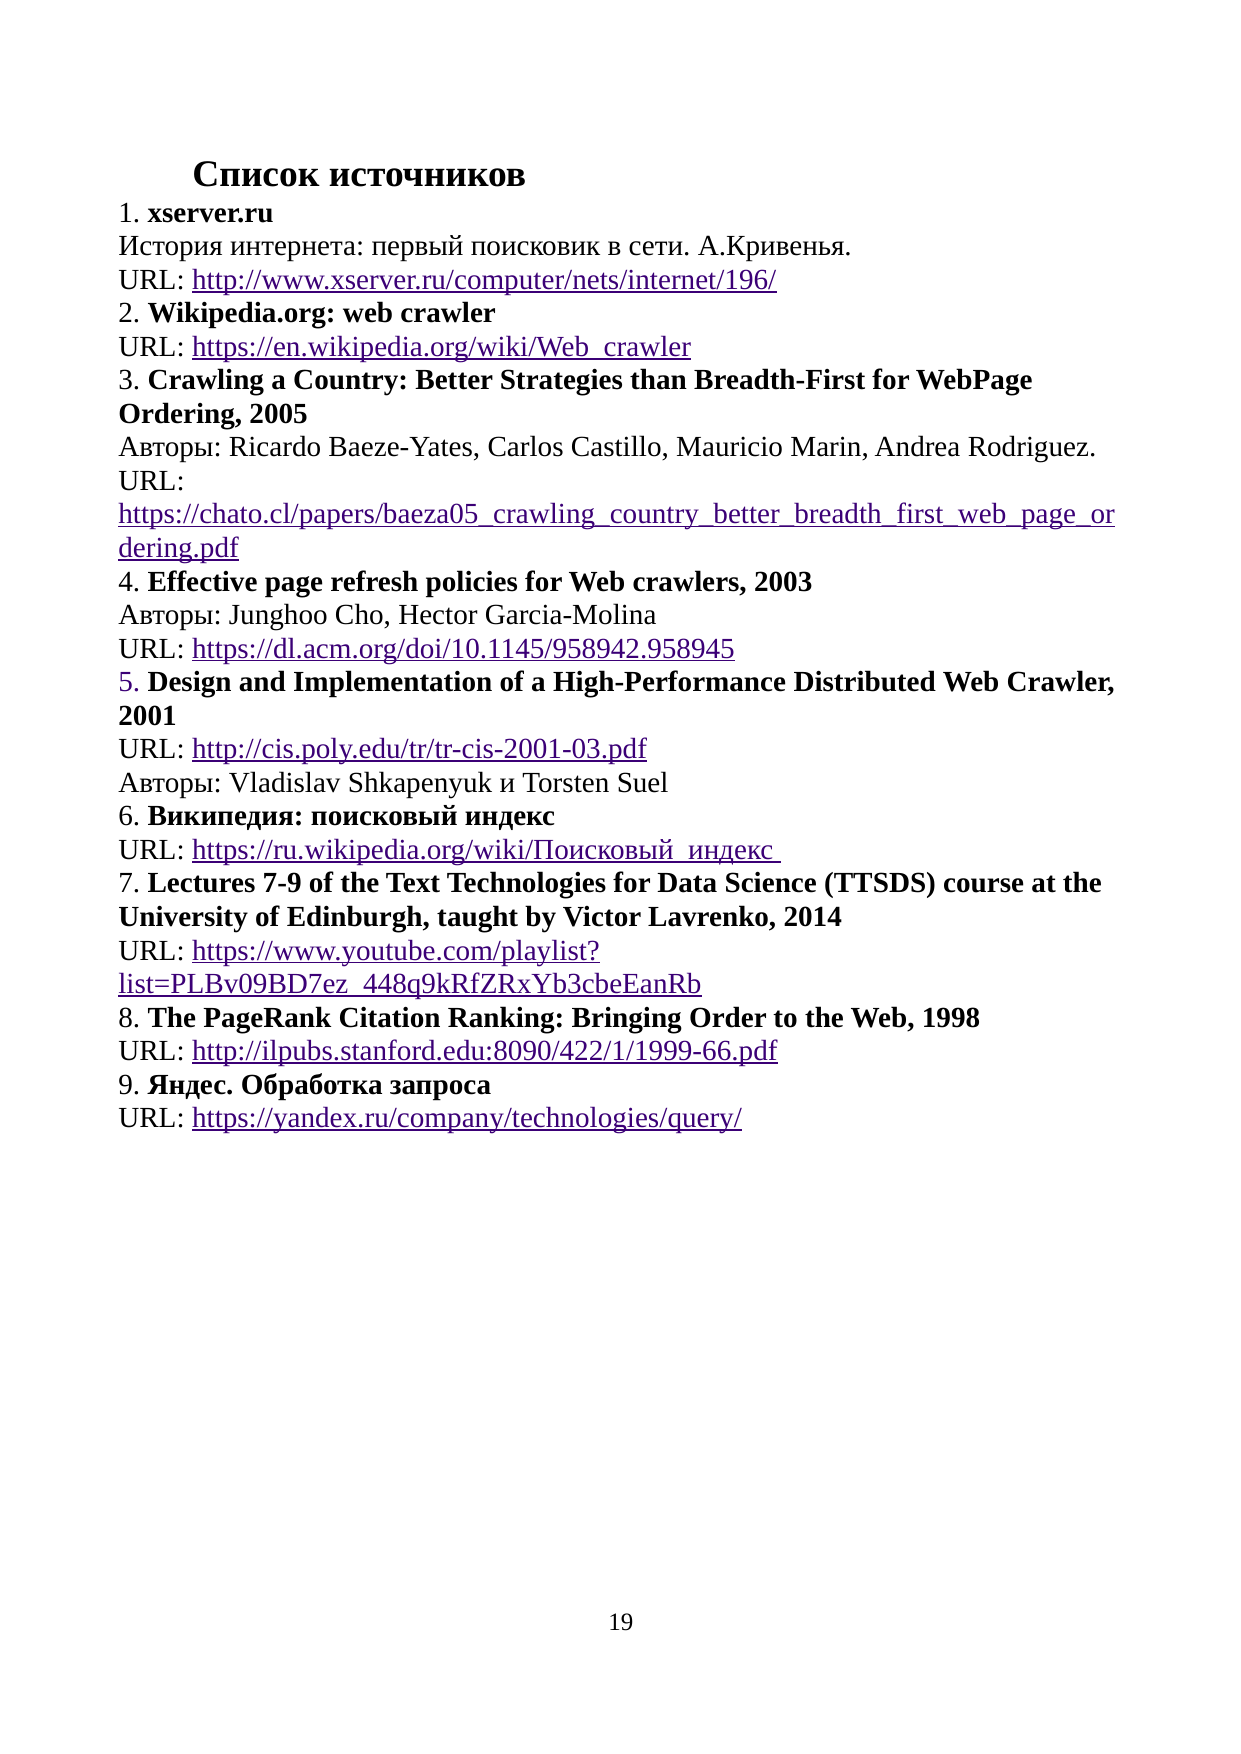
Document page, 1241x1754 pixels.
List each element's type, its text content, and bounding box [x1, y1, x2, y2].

text URL: https://chato.cl/papers/baeza05_crawling_country_better_breadth_first_web_page_ordering.pdf [118, 463, 1123, 564]
text Cписок источников [118, 152, 1123, 195]
text URL: https://ru.wikipedia.org/wiki/Поисковый_индекс [118, 832, 1123, 866]
text 3. Crawling a Country: Better Strategies than Breadth-First for WebPage Ordering, 2005 [118, 362, 1123, 429]
text 8. The PageRank Citation Ranking: Bringing Order to the Web, 1998 [118, 1000, 1123, 1033]
text URL: https://dl.acm.org/doi/10.1145/958942.958945 [118, 631, 1123, 664]
text URL: https://en.wikipedia.org/wiki/Web_crawler [118, 329, 1123, 362]
text 7. Lectures 7-9 of the Text Technologies for Data Science (TTSDS) course at the University of Edinburgh, taught by Victor Lavrenko, 2014 [118, 866, 1123, 933]
text 2. Wikipedia.org: web crawler [118, 295, 1123, 329]
text URL: https://www.youtube.com/playlist?list=PLBv09BD7ez_448q9kRfZRxYb3cbeEanRb [118, 933, 1123, 1000]
text URL: http://www.xserver.ru/computer/nets/internet/196/ [118, 262, 1123, 295]
text 6. Википедия: поисковый индекс [118, 798, 1123, 832]
text История интернета: первый поисковик в сети. А.Кривенья. [118, 228, 1123, 262]
text Авторы: Ricardo Baeze-Yates, Carlos Castillo, Mauricio Marin, Andrea Rodriguez. [118, 429, 1123, 463]
text URL: http://ilpubs.stanford.edu:8090/422/1/1999-66.pdf [118, 1033, 1123, 1067]
text Авторы: Junghoo Cho, Hector Garcia-Molina [118, 597, 1123, 631]
text 4. Effective page refresh policies for Web crawlers, 2003 [118, 564, 1123, 597]
text 9. Яндес. Обработка запроса [118, 1067, 1123, 1100]
text 1. xserver.ru [118, 195, 1123, 228]
text URL: https://yandex.ru/company/technologies/query/ [118, 1100, 1123, 1134]
text 5. Design and Implementation of a High-Performance Distributed Web Crawler, 2001 [118, 664, 1123, 731]
text Авторы: Vladislav Shkapenyuk и Torsten Suel [118, 765, 1123, 798]
text URL: http://cis.poly.edu/tr/tr-cis-2001-03.pdf [118, 731, 1123, 765]
